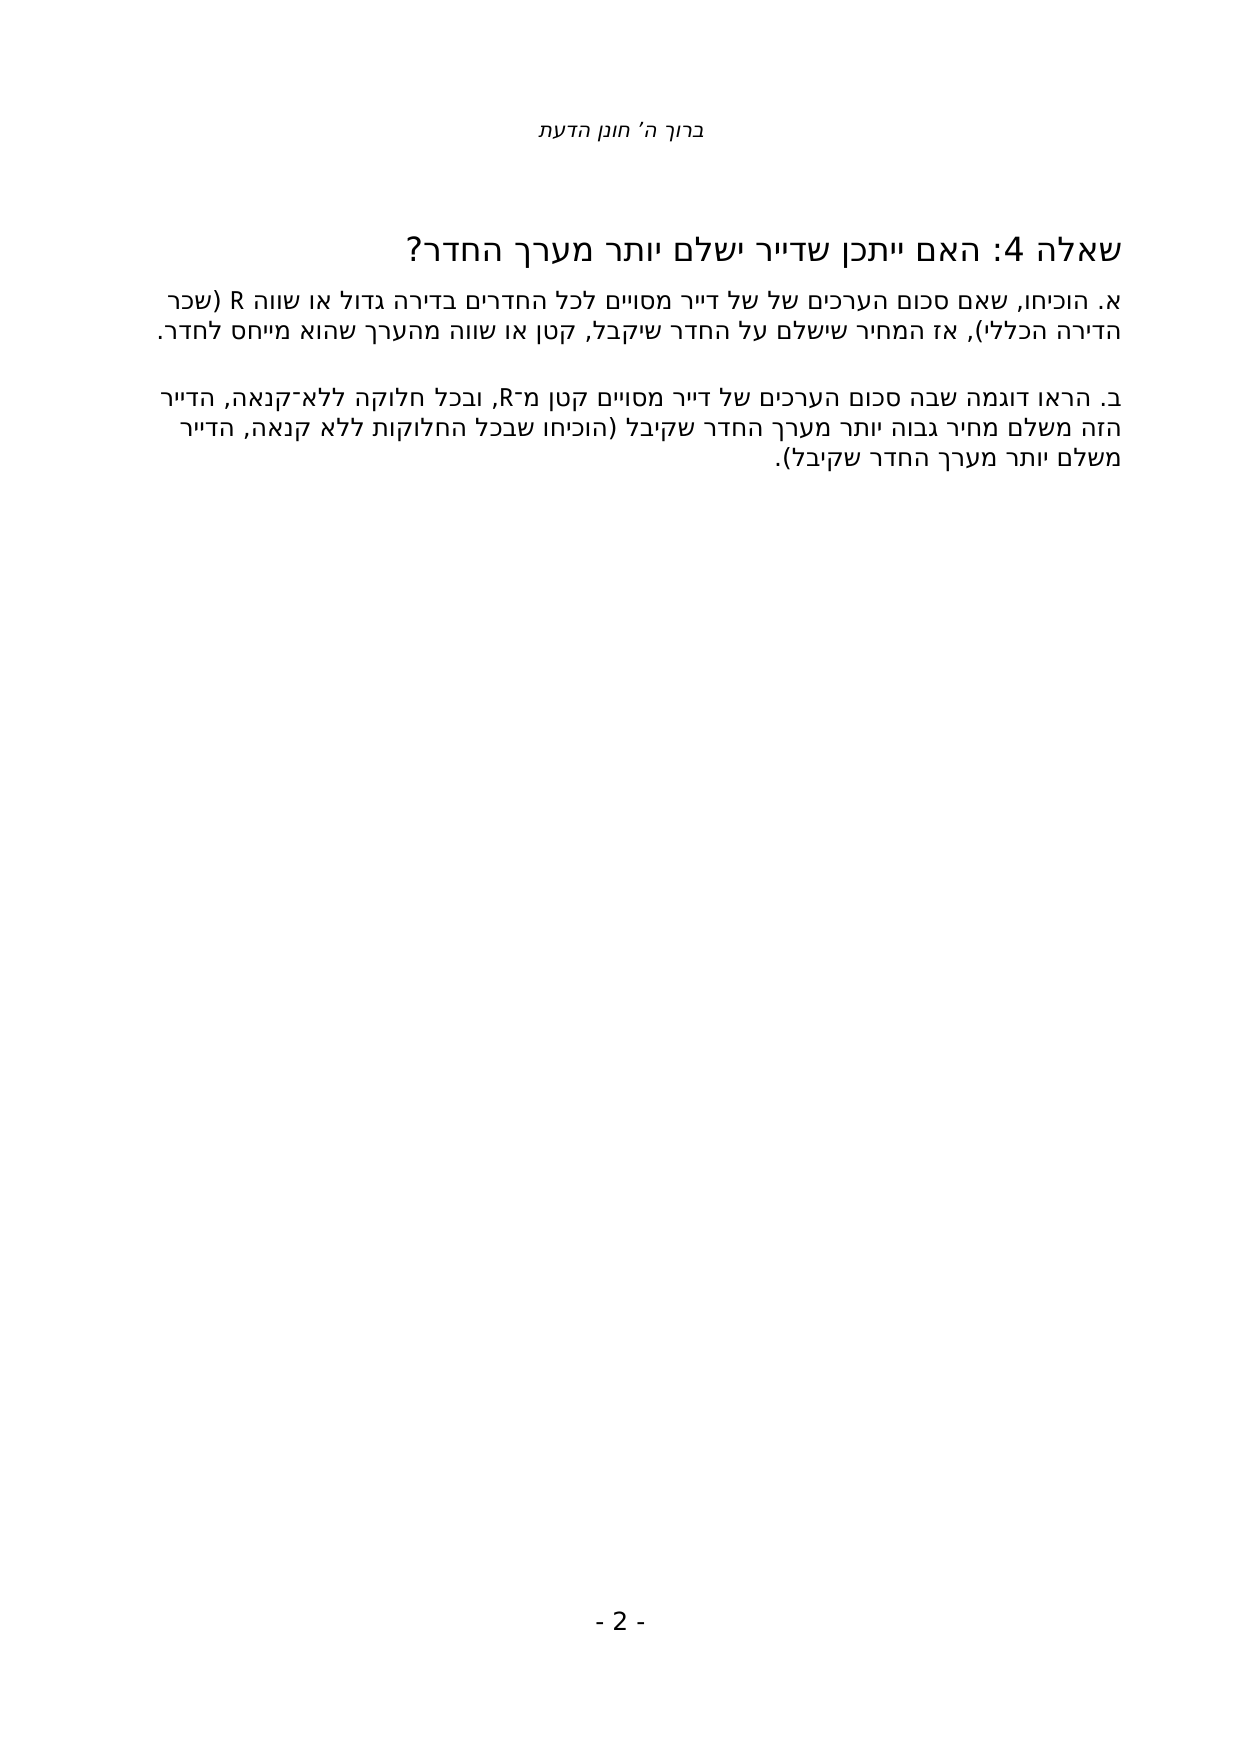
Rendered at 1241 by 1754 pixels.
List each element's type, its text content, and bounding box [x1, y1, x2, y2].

text ב. הראו דוגמה שבה סכום הערכים של דייר מסויים קטן מ־R, ובכל חלוקה ללא־קנאה, הדייר הזה משלם מחיר גבוה יותר מערך החדר שקיבל (הוכיחו שבכל החלוקות ללא קנאה, הדייר משלם יותר מערך החדר שקיבל). [118, 379, 1122, 472]
text א. הוכיחו, שאם סכום הערכים של של דייר מסויים לכל החדרים בדירה גדול או שווה R (שכר הדירה הכללי), אז המחיר שישלם על החדר שיקבל, קטן או שווה מהערך שהוא מייחס לחדר. [118, 282, 1122, 346]
subtitle שאלה 4: האם ייתכן שדייר ישלם יותר מערך החדר? [118, 231, 1122, 270]
